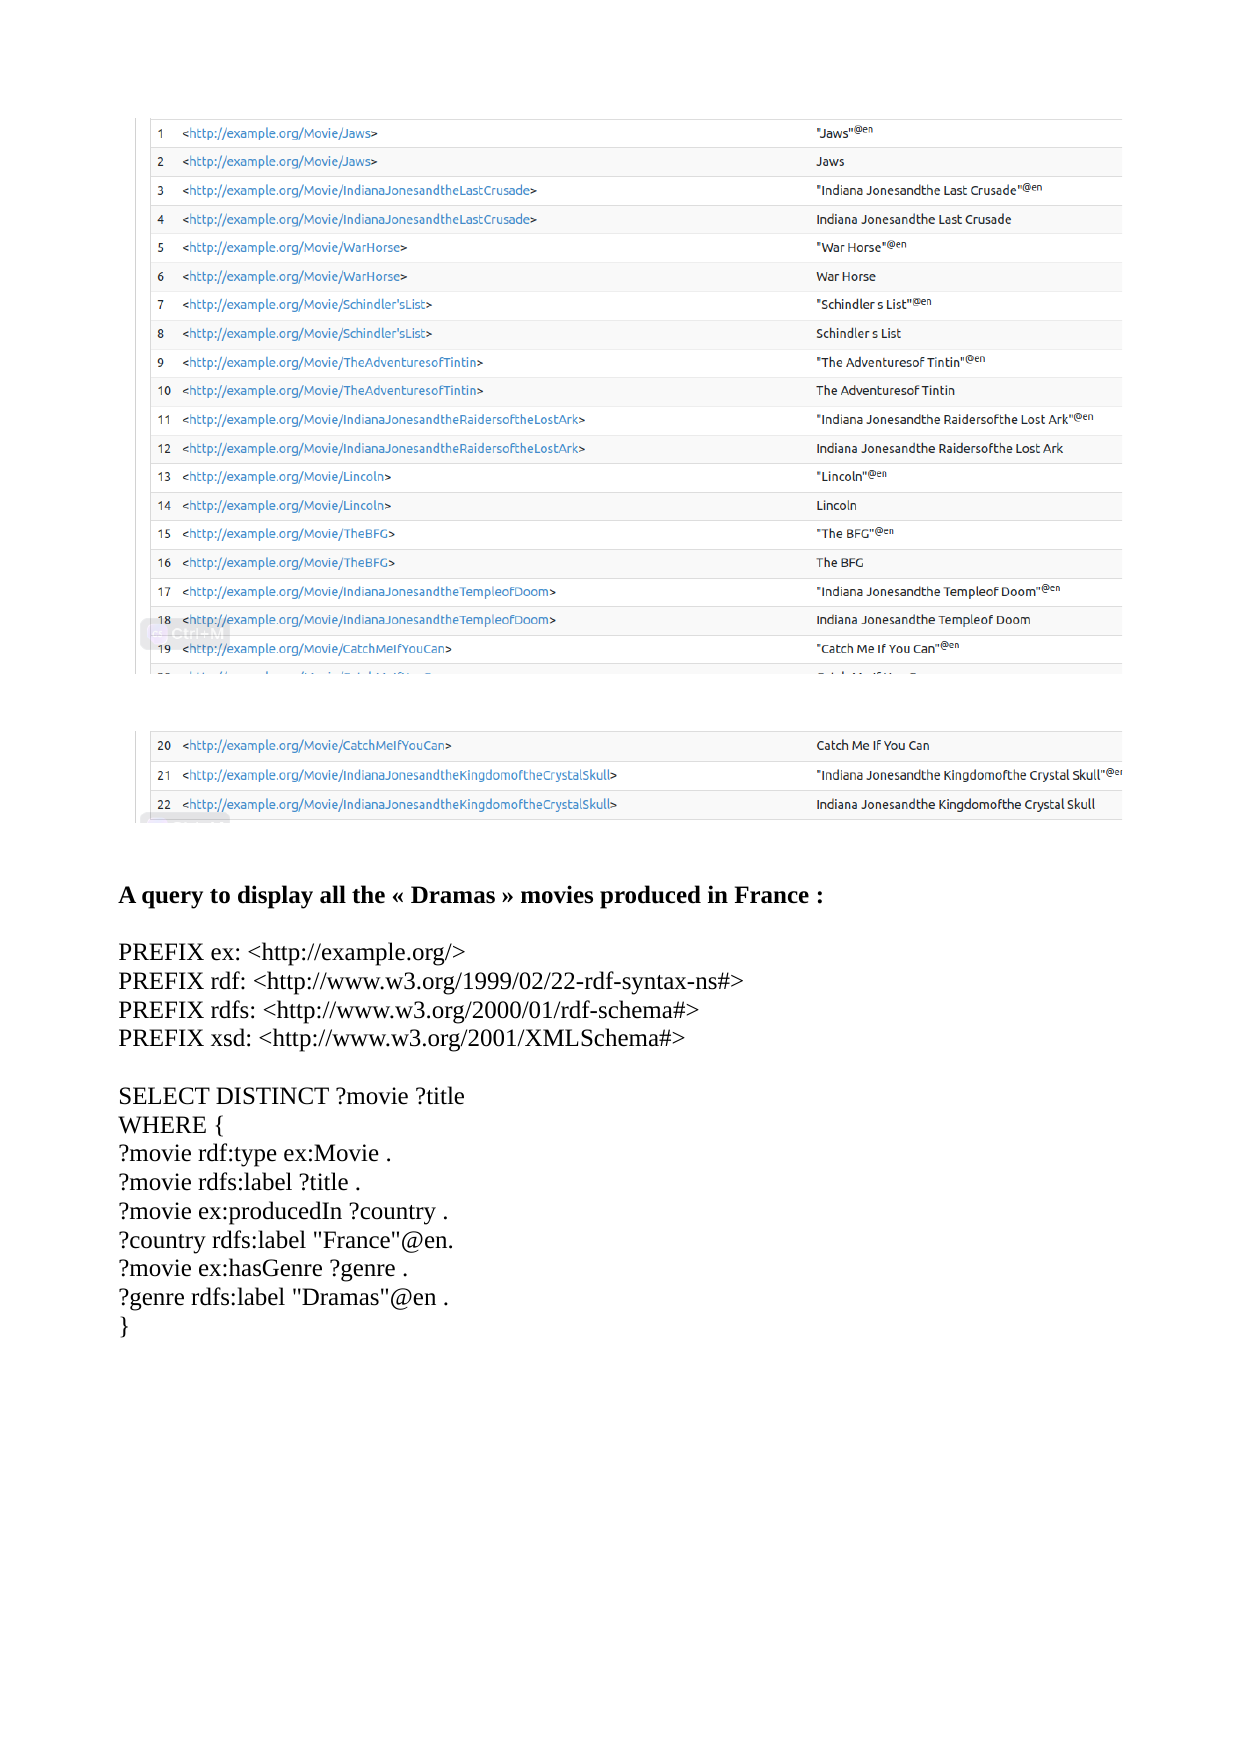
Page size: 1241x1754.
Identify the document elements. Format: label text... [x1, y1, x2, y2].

text ?movie rdf:type ex:Movie . [118, 1138, 1122, 1167]
picture [118, 118, 1123, 674]
text PREFIX rdfs: <http://www.w3.org/2000/01/rdf-schema#> [118, 995, 1122, 1023]
text WHERE { [118, 1110, 1122, 1138]
text A query to display all the « Dramas » movies produced in France : [118, 880, 1122, 908]
text ?movie ex:hasGenre ?genre . [118, 1253, 1122, 1282]
text PREFIX ex: <http://example.org/> [118, 937, 1122, 966]
text ?country rdfs:label "France"@en. [118, 1225, 1122, 1253]
text ?movie ex:producedIn ?country . [118, 1196, 1122, 1225]
text SELECT DISTINCT ?movie ?title [118, 1081, 1122, 1110]
picture [118, 731, 1123, 823]
text } [118, 1311, 1122, 1340]
text PREFIX xsd: <http://www.w3.org/2001/XMLSchema#> [118, 1023, 1122, 1052]
text ?movie rdfs:label ?title . [118, 1167, 1122, 1196]
text PREFIX rdf: <http://www.w3.org/1999/02/22-rdf-syntax-ns#> [118, 966, 1122, 995]
text ?genre rdfs:label "Dramas"@en . [118, 1282, 1122, 1311]
